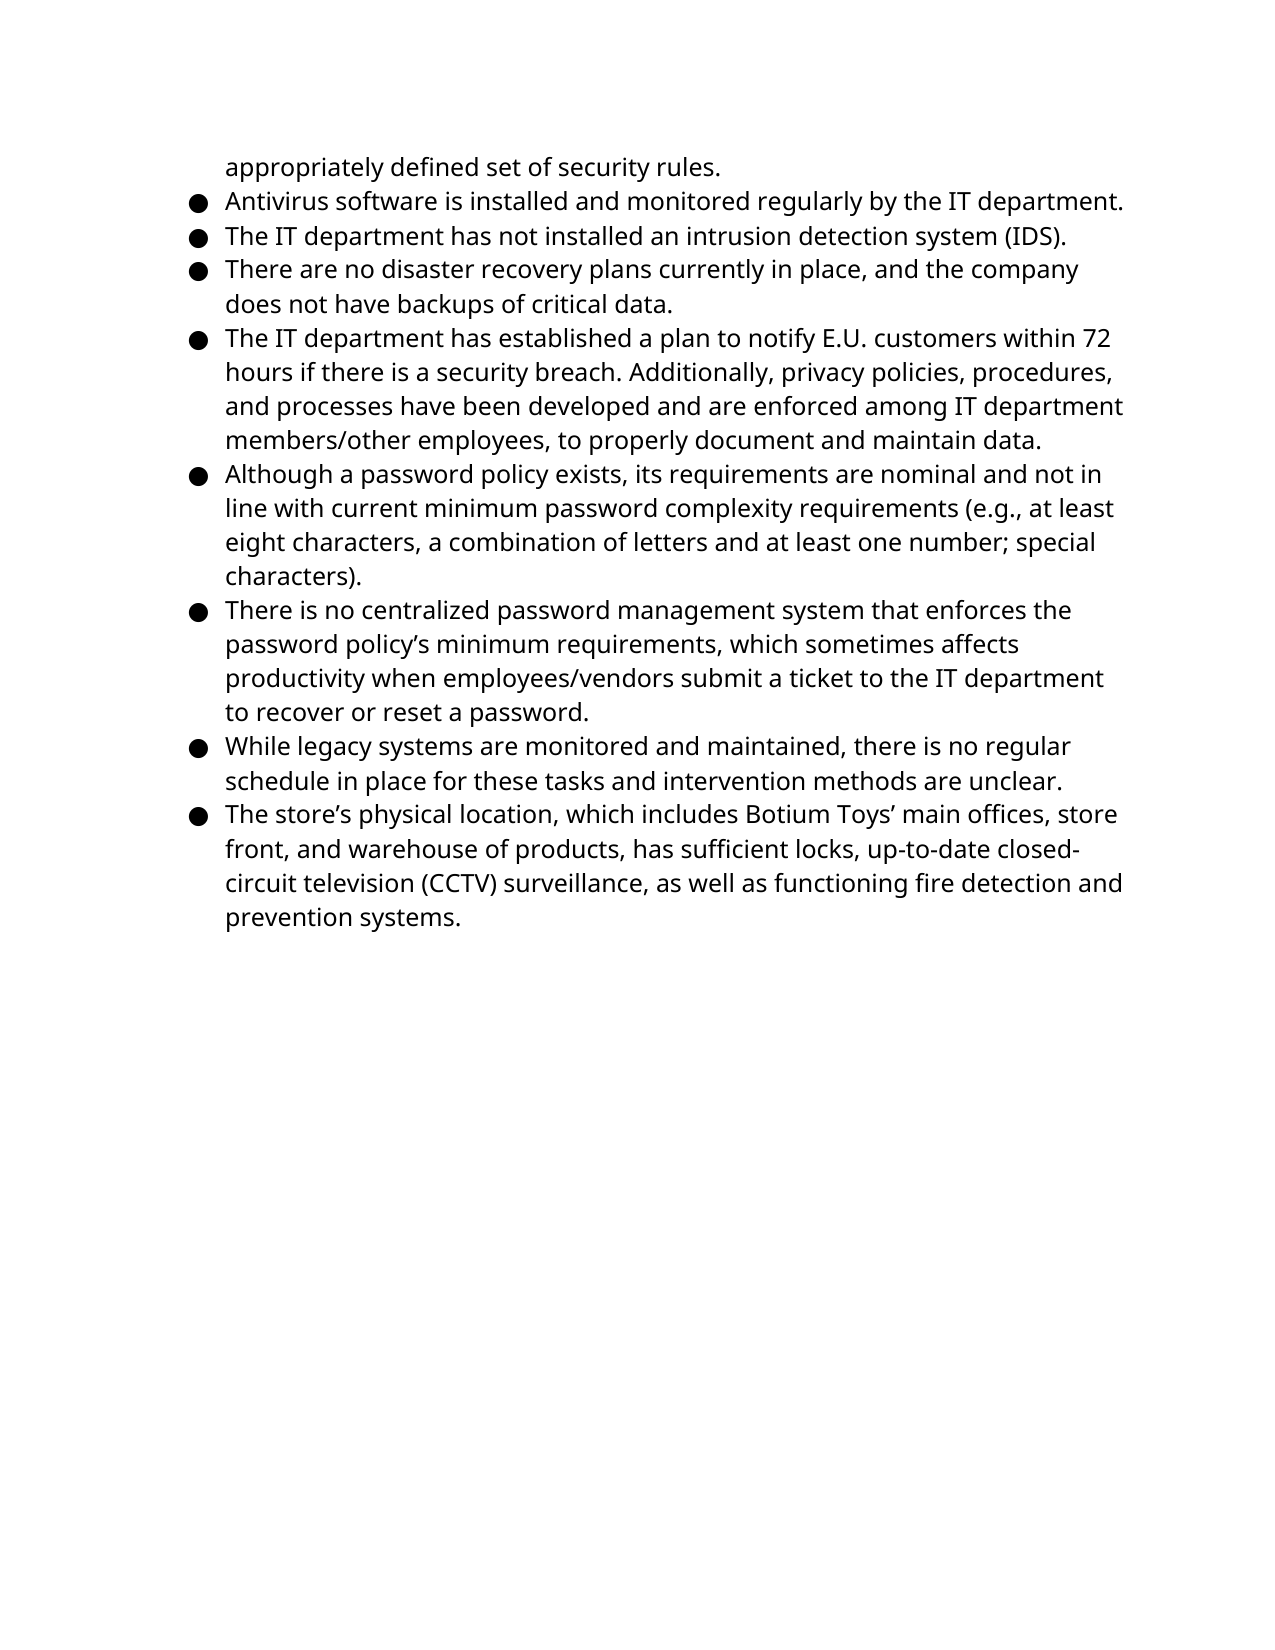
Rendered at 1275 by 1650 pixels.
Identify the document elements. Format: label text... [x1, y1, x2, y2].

list The IT department has not installed an intrusion detection system (IDS). [187, 218, 1125, 252]
list The IT department has established a plan to notify E.U. customers within 72 hours if there is a security breach. Additionally, privacy policies, procedures, and processes have been developed and are enforced among IT department members/other employees, to properly document and maintain data. [187, 320, 1125, 457]
list The store’s physical location, which includes Botium Toys’ main offices, store front, and warehouse of products, has sufficient locks, up-to-date closed-circuit television (CCTV) surveillance, as well as functioning fire detection and prevention systems. [187, 797, 1125, 933]
list Antivirus software is installed and monitored regularly by the IT department. [187, 184, 1125, 218]
list There are no disaster recovery plans currently in place, and the company does not have backups of critical data. [187, 252, 1125, 320]
list While legacy systems are monitored and maintained, there is no regular schedule in place for these tasks and intervention methods are unclear. [187, 729, 1125, 797]
list Although a password policy exists, its requirements are nominal and not in line with current minimum password complexity requirements (e.g., at least eight characters, a combination of letters and at least one number; special characters). [187, 457, 1125, 593]
list appropriately defined set of security rules. [187, 150, 1125, 184]
list There is no centralized password management system that enforces the password policy’s minimum requirements, which sometimes affects productivity when employees/vendors submit a ticket to the IT department to recover or reset a password. [187, 593, 1125, 729]
